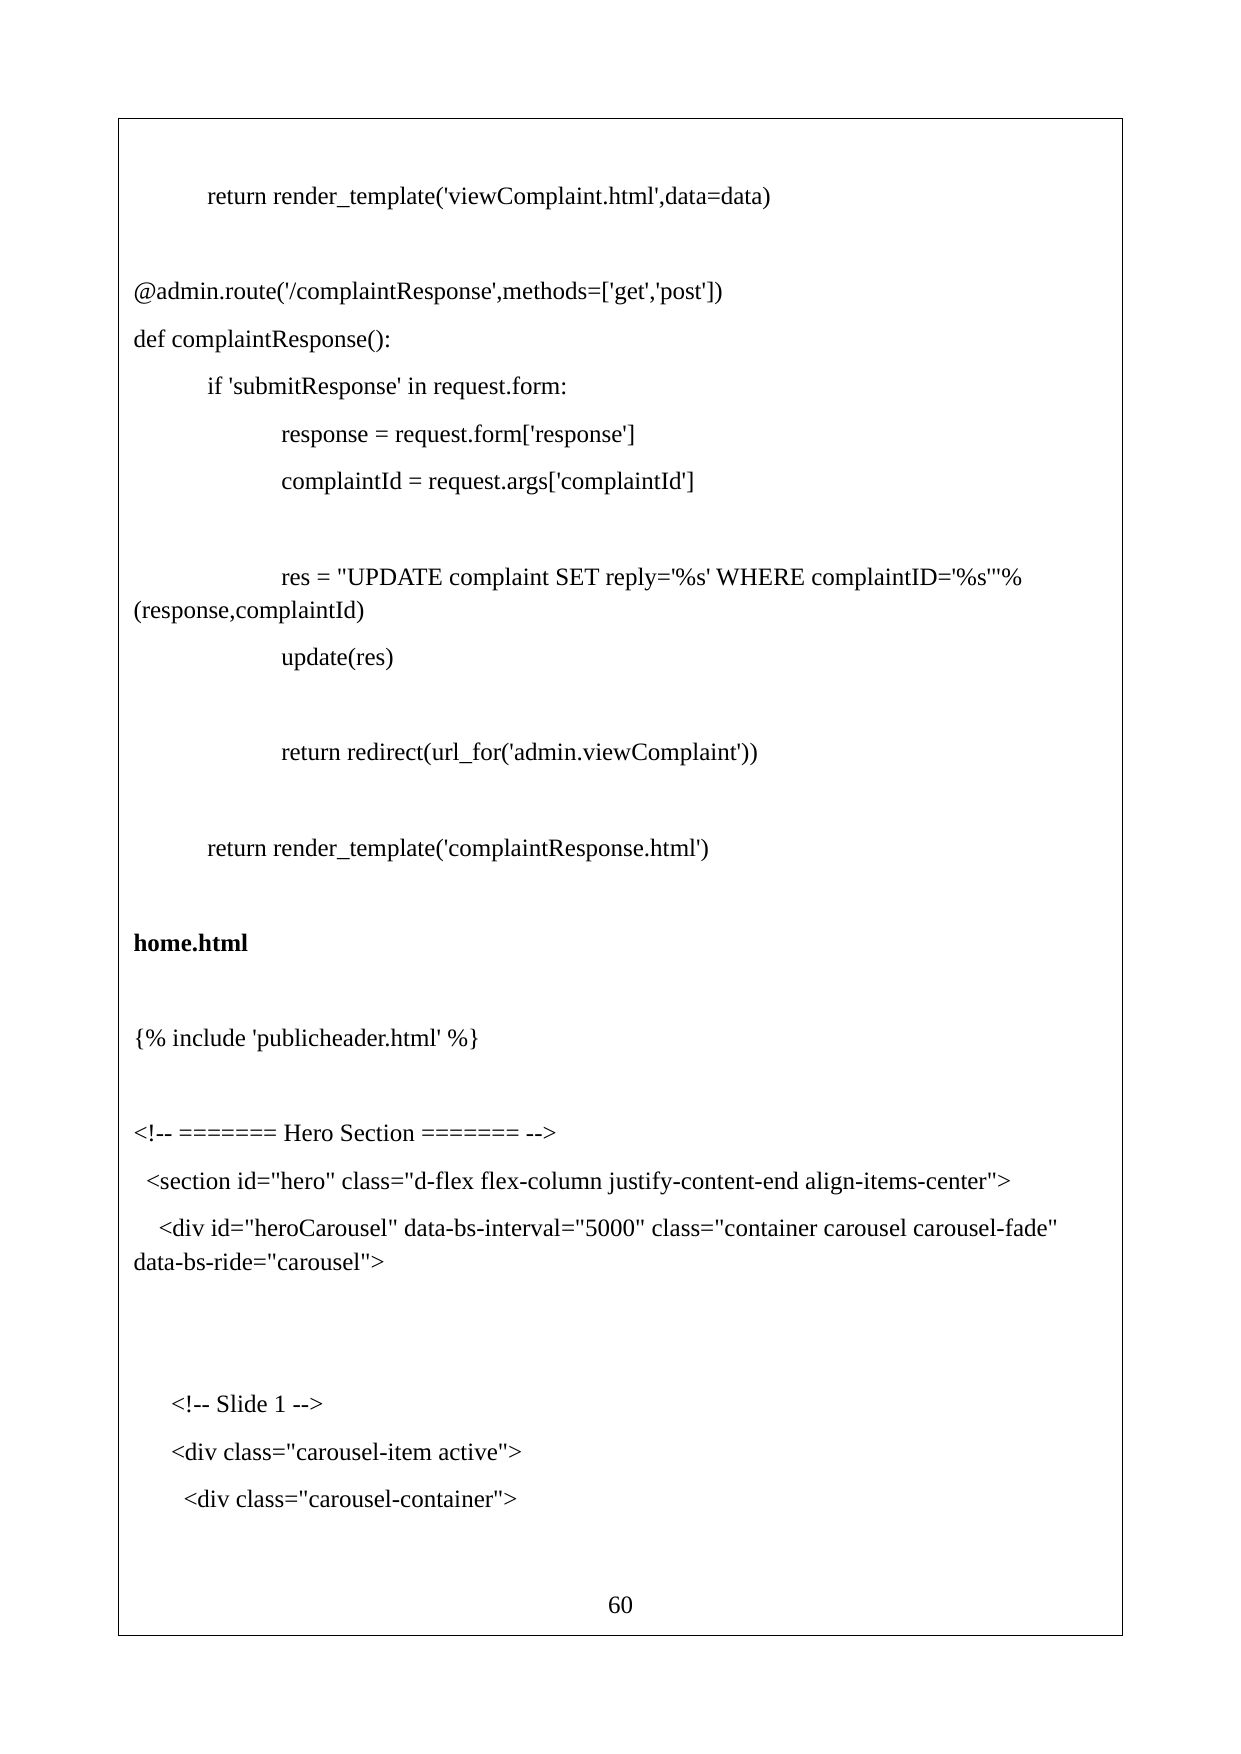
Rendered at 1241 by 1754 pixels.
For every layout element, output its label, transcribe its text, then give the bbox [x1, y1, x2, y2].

text complaintId = request.args['complaintId'] [133, 466, 1107, 495]
text <div id="heroCarousel" data-bs-interval="5000" class="container carousel carousel-fade" data-bs-ride="carousel"> [133, 1213, 1107, 1275]
text <section id="hero" class="d-flex flex-column justify-content-end align-items-center"> [133, 1166, 1107, 1195]
text {% include 'publicheader.html' %} [133, 1023, 1107, 1052]
text <!-- ======= Hero Section ======= --> [133, 1118, 1107, 1147]
text home.html [133, 928, 1107, 957]
text def complaintResponse(): [133, 324, 1107, 352]
text @admin.route('/complaintResponse',methods=['get','post']) [133, 276, 1107, 305]
text if 'submitResponse' in request.form: [133, 371, 1107, 400]
text <div class="carousel-container"> [133, 1484, 1107, 1513]
text return render_template('complaintResponse.html') [133, 833, 1107, 861]
text return render_template('viewComplaint.html',data=data) [133, 181, 1107, 209]
text update(res) [133, 642, 1107, 671]
text response = request.form['response'] [133, 419, 1107, 448]
text res = "UPDATE complaint SET reply='%s' WHERE complaintID='%s'"%(response,complaintId) [133, 562, 1107, 623]
text <div class="carousel-item active"> [133, 1437, 1107, 1466]
text <!-- Slide 1 --> [133, 1389, 1107, 1418]
text return redirect(url_for('admin.viewComplaint')) [133, 737, 1107, 766]
